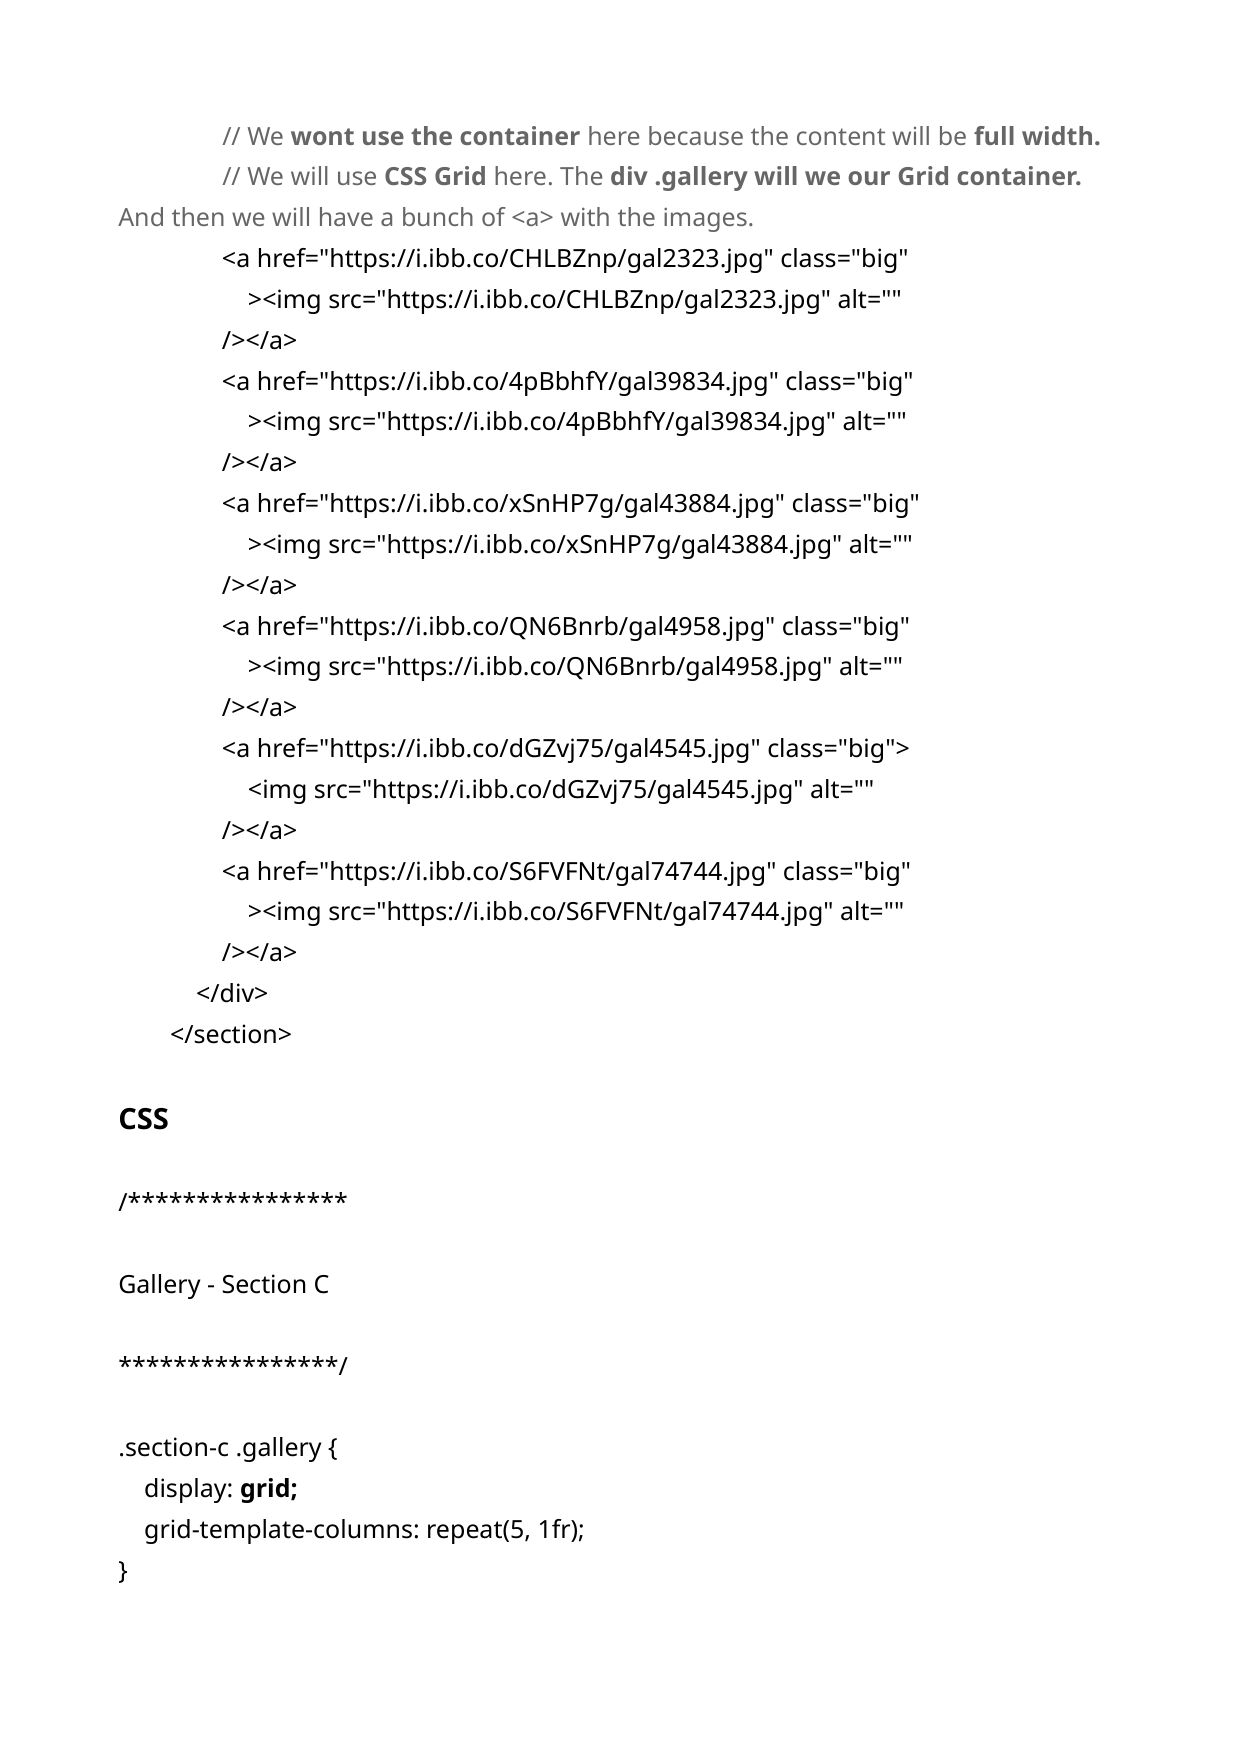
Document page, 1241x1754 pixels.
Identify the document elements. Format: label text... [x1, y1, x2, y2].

text /></a> [118, 445, 1122, 479]
text Gallery - Section C [118, 1267, 1122, 1301]
text <img src="https://i.ibb.co/dGZvj75/gal4545.jpg" alt="" [118, 771, 1122, 806]
text /></a> [118, 690, 1122, 724]
text </section> [118, 1016, 1122, 1051]
text /></a> [118, 322, 1122, 356]
text ><img src="https://i.ibb.co/S6FVFNt/gal74744.jpg" alt="" [118, 894, 1122, 928]
text ><img src="https://i.ibb.co/xSnHP7g/gal43884.jpg" alt="" [118, 526, 1122, 561]
text // We will use CSS Grid here. The div .gallery will we our Grid container. And then we will have a bunch of <a> with the images. [118, 159, 1122, 234]
text display: grid; [118, 1471, 1122, 1505]
text } [118, 1553, 1122, 1587]
text </div> [118, 976, 1122, 1010]
text ><img src="https://i.ibb.co/CHLBZnp/gal2323.jpg" alt="" [118, 281, 1122, 316]
text ><img src="https://i.ibb.co/QN6Bnrb/gal4958.jpg" alt="" [118, 649, 1122, 683]
text <a href="https://i.ibb.co/CHLBZnp/gal2323.jpg" class="big" [118, 241, 1122, 275]
text /**************** [118, 1185, 1122, 1219]
text ><img src="https://i.ibb.co/4pBbhfY/gal39834.jpg" alt="" [118, 404, 1122, 438]
text <a href="https://i.ibb.co/4pBbhfY/gal39834.jpg" class="big" [118, 363, 1122, 397]
subtitle CSS [118, 1098, 1122, 1138]
text <a href="https://i.ibb.co/dGZvj75/gal4545.jpg" class="big"> [118, 731, 1122, 765]
text /></a> [118, 567, 1122, 601]
text ****************/ [118, 1348, 1122, 1382]
text <a href="https://i.ibb.co/S6FVFNt/gal74744.jpg" class="big" [118, 853, 1122, 887]
text <a href="https://i.ibb.co/QN6Bnrb/gal4958.jpg" class="big" [118, 608, 1122, 642]
text /></a> [118, 812, 1122, 846]
text grid-template-columns: repeat(5, 1fr); [118, 1512, 1122, 1546]
text .section-c .gallery { [118, 1430, 1122, 1464]
text // We wont use the container here because the content will be full width. [118, 118, 1122, 152]
text <a href="https://i.ibb.co/xSnHP7g/gal43884.jpg" class="big" [118, 486, 1122, 520]
text /></a> [118, 935, 1122, 969]
